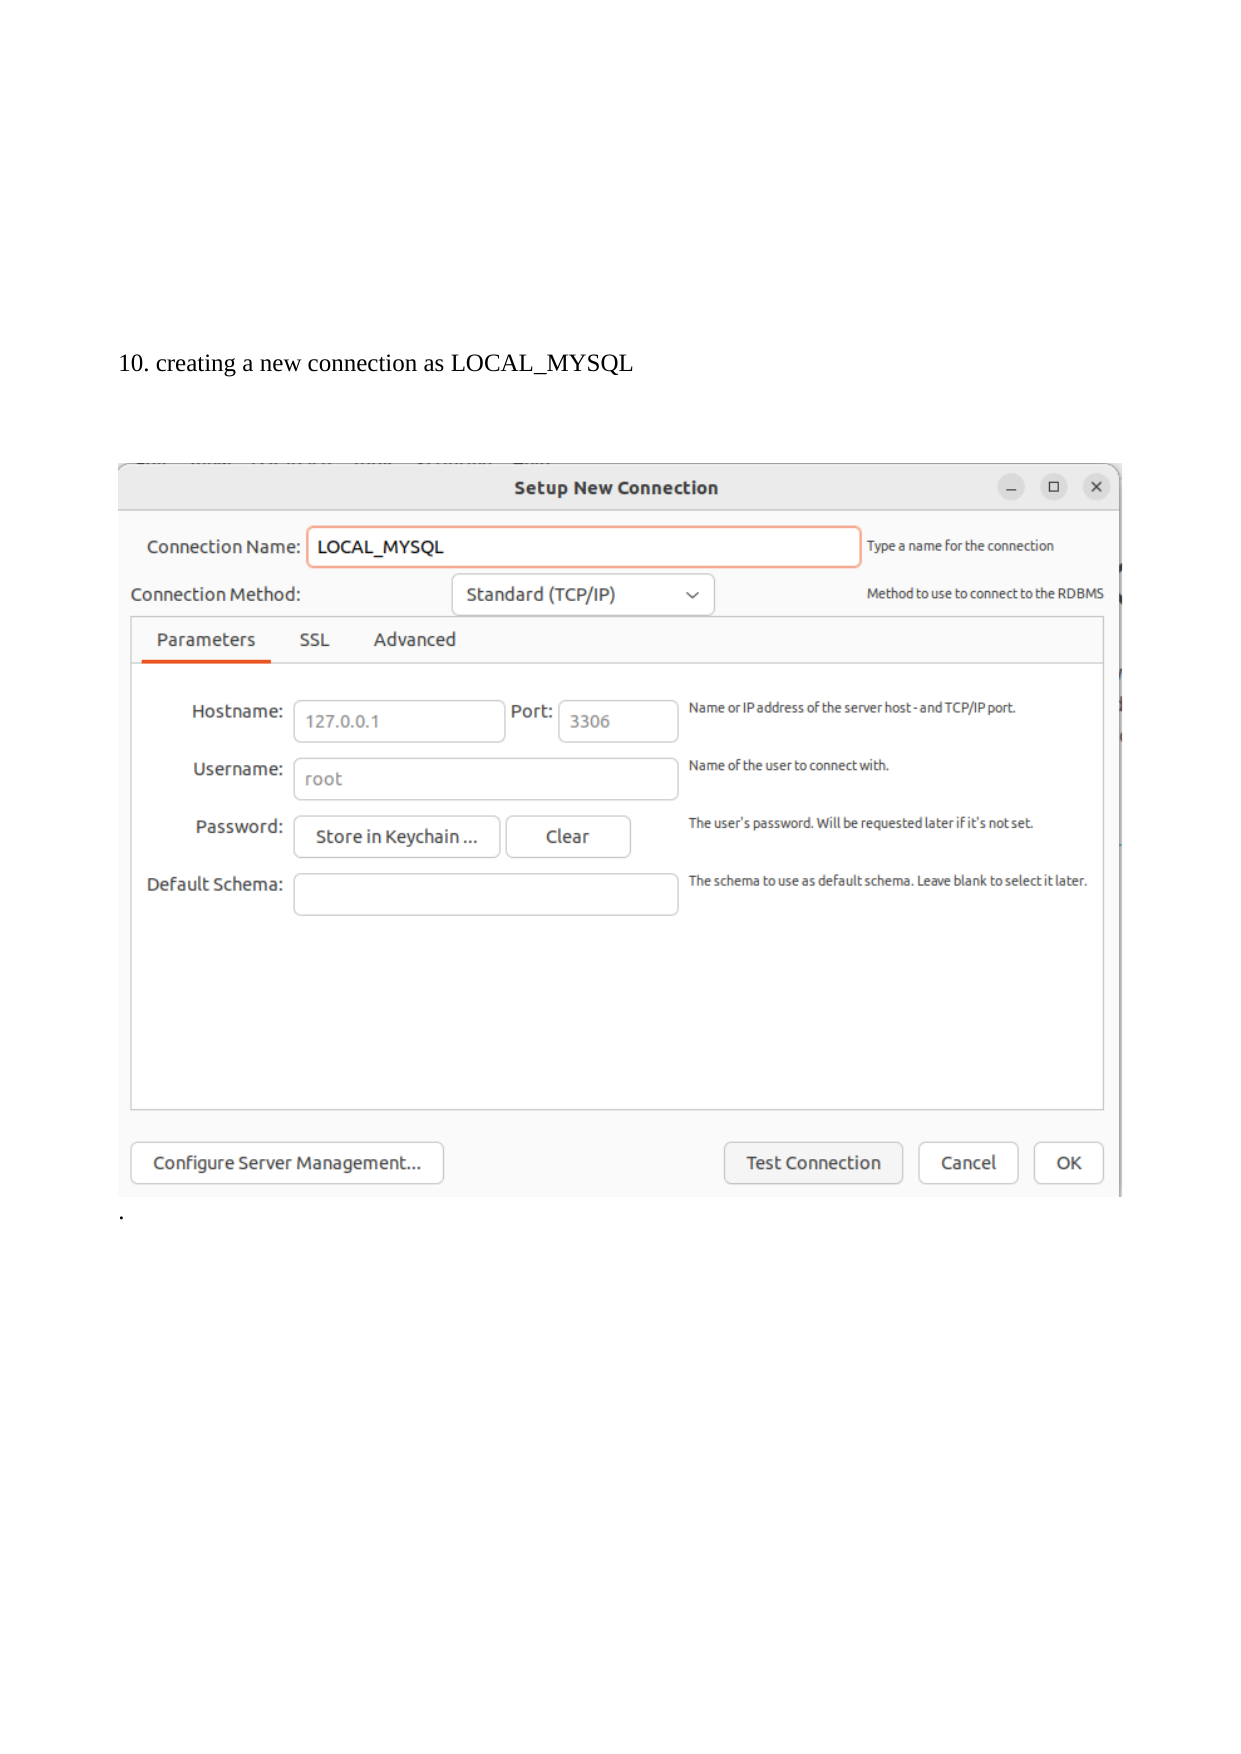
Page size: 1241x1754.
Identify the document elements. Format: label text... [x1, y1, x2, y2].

picture [118, 463, 1123, 1197]
text 10. creating a new connection as LOCAL_MYSQL [118, 348, 1122, 377]
text . [118, 1197, 1122, 1225]
